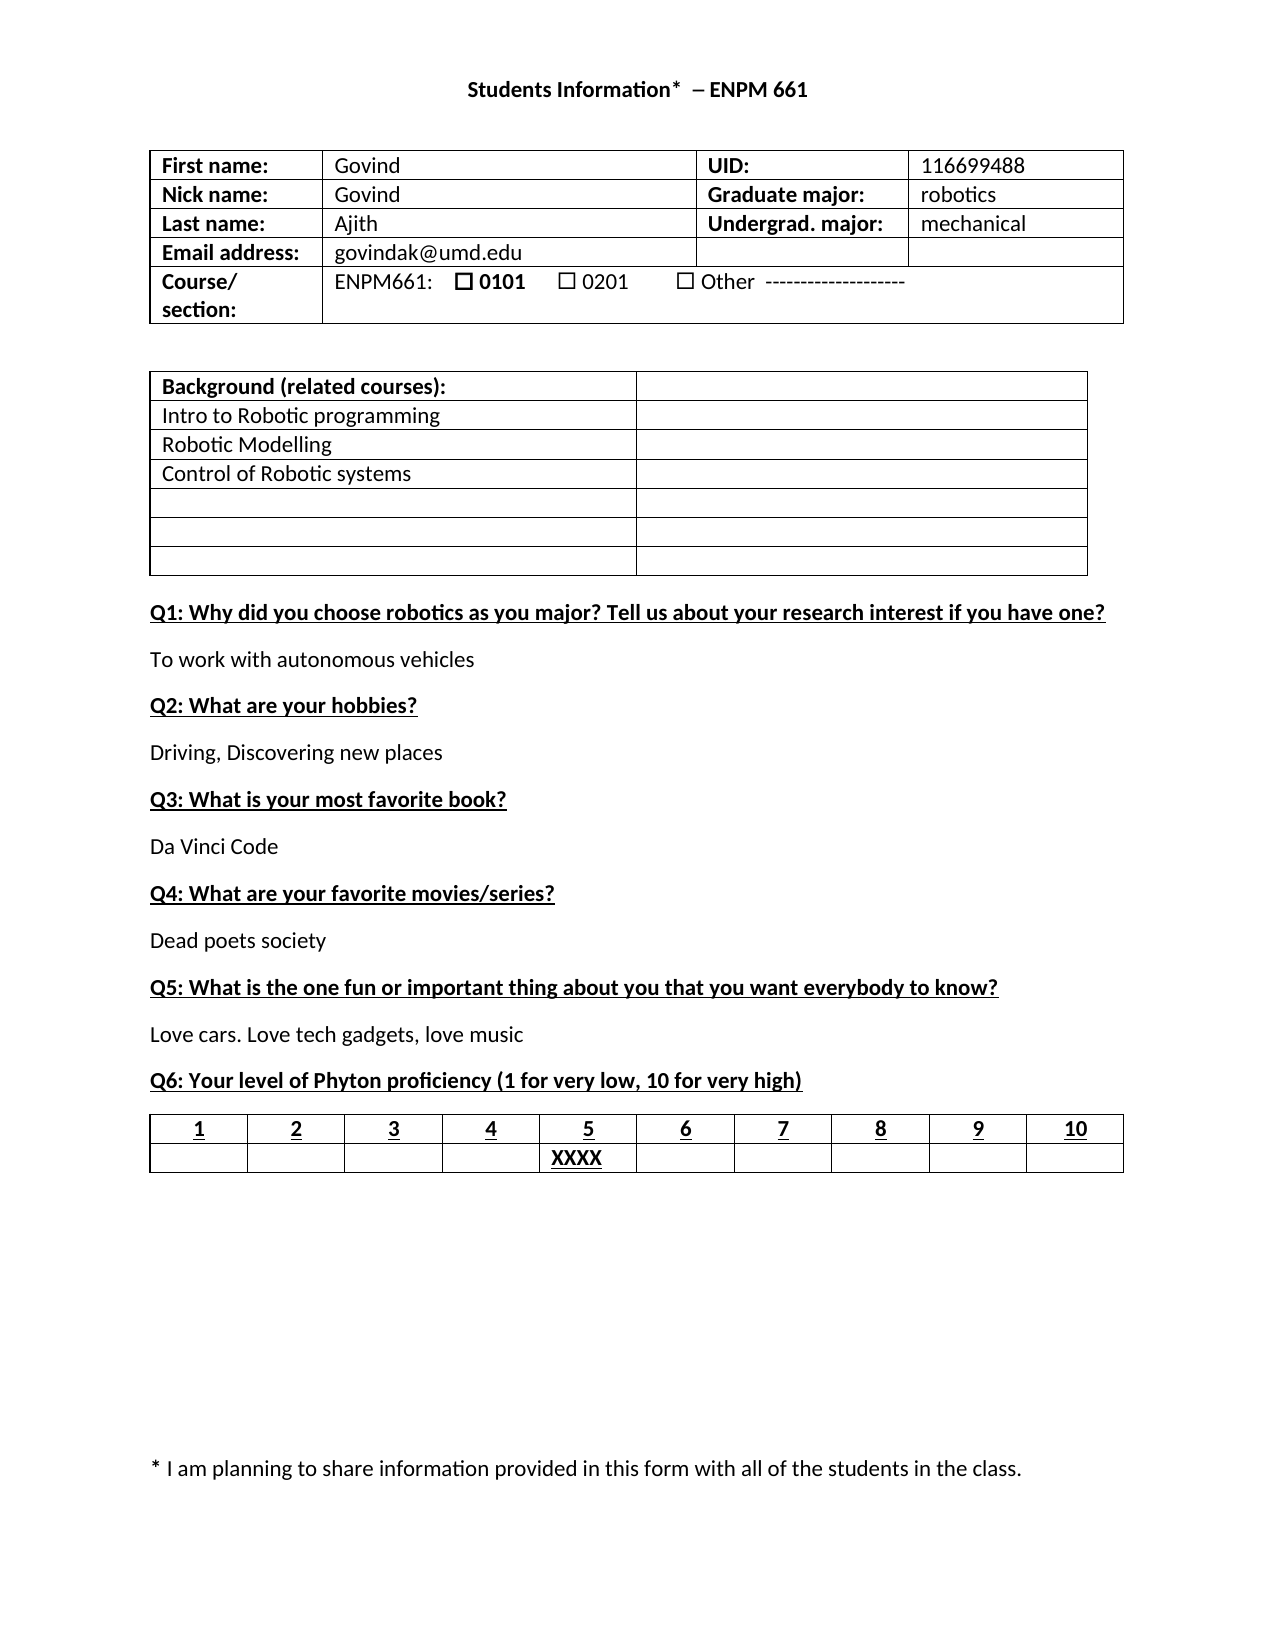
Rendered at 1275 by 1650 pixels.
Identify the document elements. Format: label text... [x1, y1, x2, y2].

table_cell Undergrad. major: [697, 209, 908, 237]
table_cell Last name: [151, 209, 322, 237]
table_cell [345, 1144, 442, 1172]
table_cell Nick name: [151, 180, 322, 208]
table_cell [151, 547, 636, 575]
table_header UID: [697, 151, 908, 179]
table_cell [248, 1144, 344, 1172]
table_cell Email address: [151, 238, 322, 266]
text Q5: What is the one fun or important thing about you that you want everybody to know? [150, 973, 1125, 1001]
table_cell Graduate major: [697, 180, 908, 208]
table_cell [637, 460, 1087, 487]
table_header 116699488 [909, 151, 1123, 179]
text Da Vinci Code [150, 832, 1125, 860]
table_cell Intro to Robotic programming [151, 401, 636, 429]
table_cell [735, 1144, 831, 1172]
text To work with autonomous vehicles [150, 645, 1125, 673]
table_cell [637, 401, 1087, 429]
table_header 6 [637, 1115, 734, 1142]
table_cell [637, 518, 1087, 546]
table_header 9 [930, 1115, 1026, 1142]
text Q4: What are your favorite movies/series? [150, 879, 1125, 907]
table_cell [637, 430, 1087, 458]
table_cell [151, 1144, 247, 1172]
table_cell Robotic Modelling [151, 430, 636, 458]
table_cell [909, 238, 1123, 266]
table_cell mechanical [909, 209, 1123, 237]
table_cell [151, 518, 636, 546]
table_cell [697, 238, 908, 266]
table_cell Ajith [323, 209, 696, 237]
table_header 10 [1027, 1115, 1123, 1142]
table_cell [1027, 1144, 1123, 1172]
table_cell [832, 1144, 929, 1172]
table_cell [637, 547, 1087, 575]
table_cell Course/section: [151, 267, 322, 323]
table_cell [930, 1144, 1026, 1172]
table_cell govindak@umd.edu [323, 238, 696, 266]
text Driving, Discovering new places [150, 738, 1125, 766]
table_header 3 [345, 1115, 442, 1142]
text * I am planning to share information provided in this form with all of the students in the class. [150, 1454, 1125, 1482]
text Q1: Why did you choose robotics as you major? Tell us about your research interest if you have one? [150, 598, 1125, 626]
table_cell Govind [323, 180, 696, 208]
table_header 2 [248, 1115, 344, 1142]
table_header Background (related courses): [151, 372, 636, 400]
text Q2: What are your hobbies? [150, 692, 1125, 719]
table_cell [637, 1144, 734, 1172]
table_header 4 [443, 1115, 539, 1142]
text Q3: What is your most favorite book? [150, 785, 1125, 813]
table_cell ENPM661:  0101  0201  Other -------------------- [323, 267, 1123, 323]
table_header Govind [323, 151, 696, 179]
table_cell Control of Robotic systems [151, 460, 636, 487]
table_header First name: [151, 151, 322, 179]
table_header 5 [540, 1115, 636, 1142]
table_header 1 [151, 1115, 247, 1142]
table_cell robotics [909, 180, 1123, 208]
table_header 7 [735, 1115, 831, 1142]
table_header [637, 372, 1087, 400]
text Q6: Your level of Phyton proficiency (1 for very low, 10 for very high) [150, 1067, 1125, 1094]
table_cell XXXX [540, 1144, 636, 1172]
table_cell [443, 1144, 539, 1172]
text Love cars. Love tech gadgets, love music [150, 1020, 1125, 1048]
text Dead poets society [150, 926, 1125, 954]
table_cell [151, 489, 636, 517]
table_cell [637, 489, 1087, 517]
table_header 8 [832, 1115, 929, 1142]
